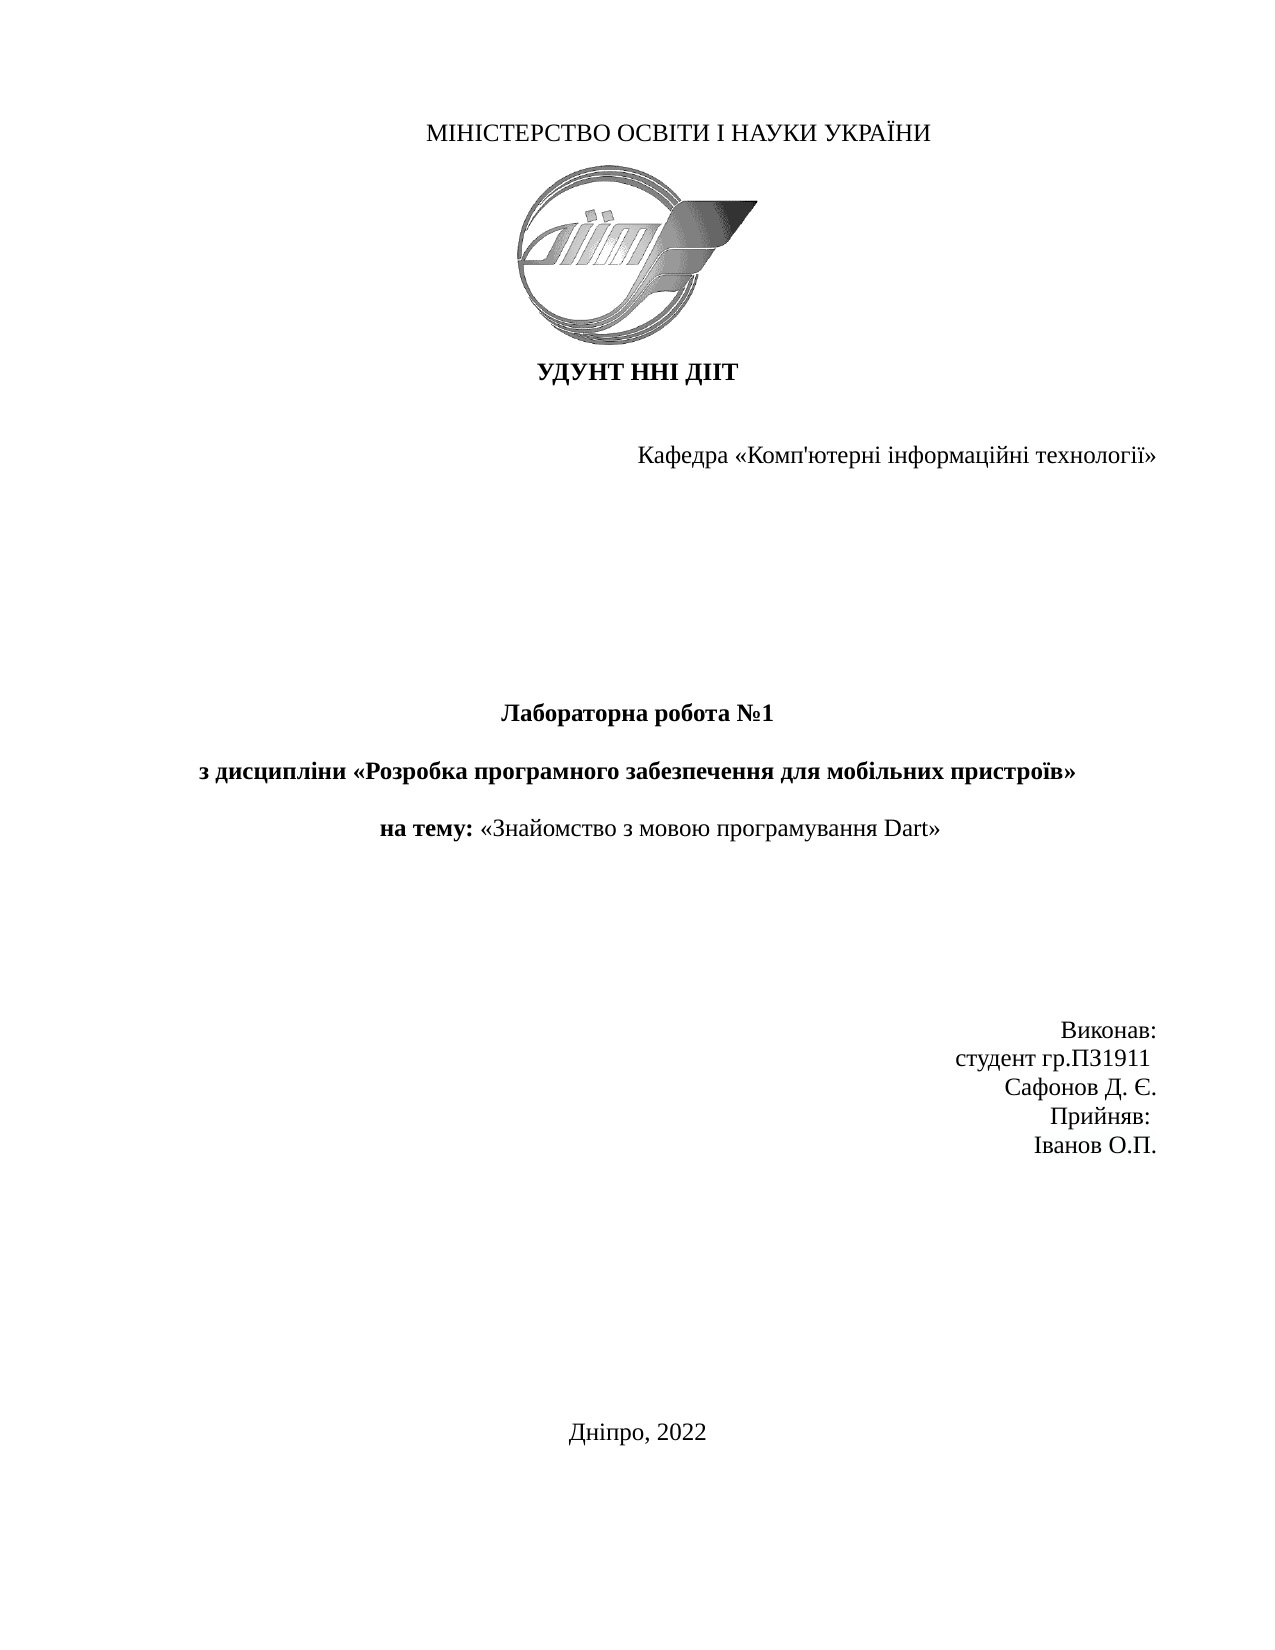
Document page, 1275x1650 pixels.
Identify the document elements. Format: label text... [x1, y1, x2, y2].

text Іванов О.П. [709, 1130, 1157, 1158]
text Сафонов Д. Є. [709, 1072, 1157, 1101]
text Прийняв: [709, 1101, 1157, 1130]
text Виконав: [118, 1015, 1157, 1043]
text Кафедра «Комп'ютерні інформаційні технології» [118, 440, 1157, 468]
text на тему: «Знайомство з мовою програмування Dart» [118, 813, 1157, 842]
text УДУНТ ННІ ДІІТ [118, 357, 1157, 386]
text МІНІСТЕРСТВО ОСВІТИ І НАУКИ УКРАЇНИ [155, 118, 1157, 147]
text Дніпро, 2022 [118, 1417, 1157, 1446]
text Лабораторна робота №1 [118, 698, 1157, 727]
text студент гр.ПЗ1911 [709, 1043, 1157, 1072]
text з дисципліни «Розробка програмного забезпечення для мобільних пристроїв» [118, 727, 1157, 785]
